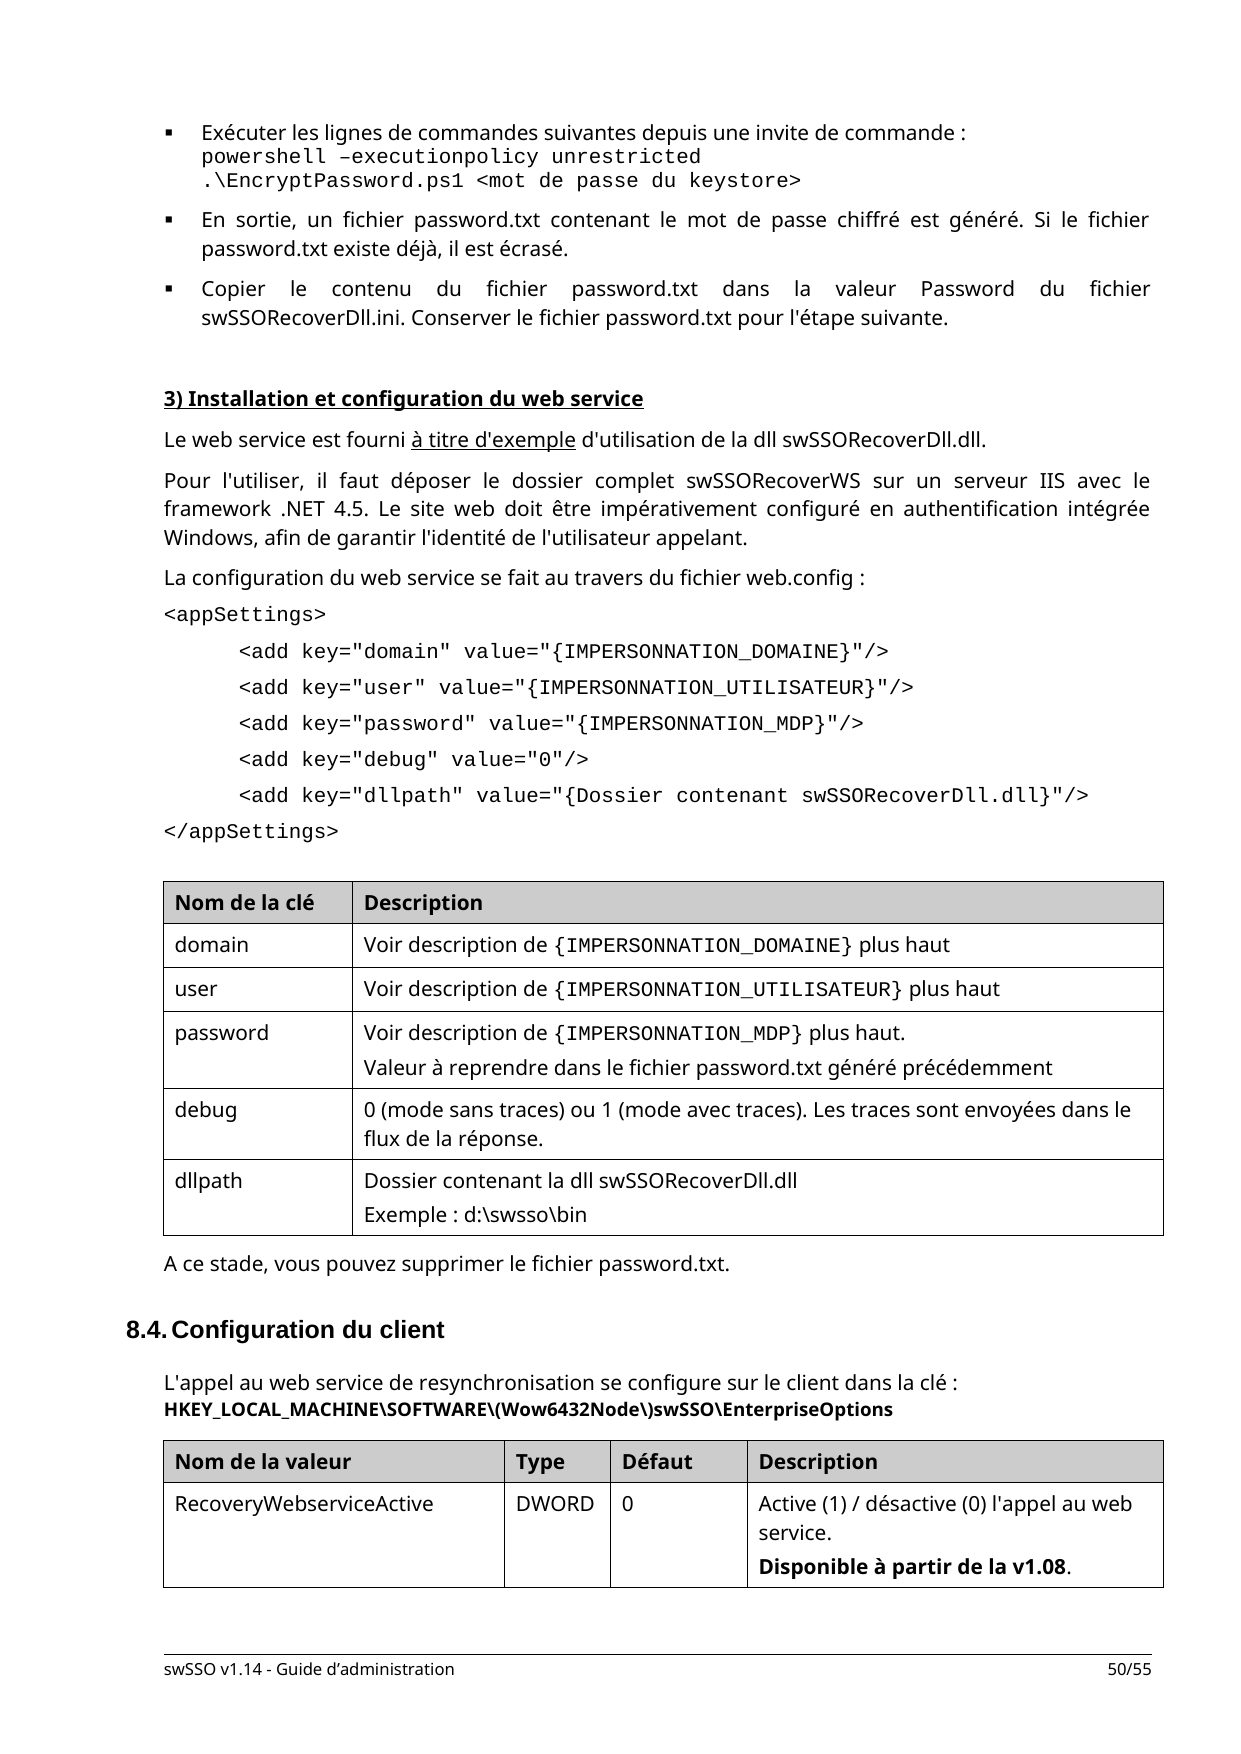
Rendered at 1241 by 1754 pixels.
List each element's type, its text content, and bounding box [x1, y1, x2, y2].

table_cell Voir description de {IMPERSONNATION_MDP} plus haut. Valeur à reprendre dans le fichier password.txt généré précédemment [353, 1012, 1163, 1088]
table_cell dllpath [164, 1160, 352, 1235]
table_cell RecoveryWebserviceActive [164, 1483, 504, 1587]
table_cell Voir description de {IMPERSONNATION_DOMAINE} plus haut [353, 924, 1163, 967]
text Pour l'utiliser, il faut déposer le dossier complet swSSORecoverWS sur un serveur IIS avec le framework .NET 4.5. Le site web doit être impérativement configuré en authentification intégrée Windows, afin de garantir l'identité de l'utilisateur appelant. [164, 466, 1152, 551]
text <add key="debug" value="0"/> [164, 749, 1152, 773]
table_cell user [164, 968, 352, 1011]
text powershell –executionpolicy unrestricted [201, 147, 1152, 170]
table_header Nom de la valeur [164, 1441, 504, 1482]
table_cell DWORD [505, 1483, 610, 1587]
table_cell 0 [611, 1483, 747, 1587]
text <add key="dllpath" value="{Dossier contenant swSSORecoverDll.dll}"/> [164, 785, 1152, 809]
text Le web service est fourni à titre d'exemple d'utilisation de la dll swSSORecoverDll.dll. [164, 425, 1152, 453]
table_cell Dossier contenant la dll swSSORecoverDll.dll Exemple : d:\swsso\bin [353, 1160, 1163, 1235]
text A ce stade, vous pouvez supprimer le fichier password.txt. [164, 1249, 1152, 1277]
list Exécuter les lignes de commandes suivantes depuis une invite de commande : [164, 118, 1152, 147]
table_cell debug [164, 1089, 352, 1158]
text <add key="password" value="{IMPERSONNATION_MDP}"/> [164, 713, 1152, 737]
text .\EncryptPassword.ps1 <mot de passe du keystore> [201, 170, 1152, 194]
text L'appel au web service de resynchronisation se configure sur le client dans la clé : HKEY_LOCAL_MACHINE\SOFTWARE\(Wow6432Node\)swSSO\EnterpriseOptions [164, 1368, 1152, 1422]
text 3) Installation et configuration du web service [164, 384, 1152, 412]
table_cell 0 (mode sans traces) ou 1 (mode avec traces). Les traces sont envoyées dans le flux de la réponse. [353, 1089, 1163, 1158]
list En sortie, un fichier password.txt contenant le mot de passe chiffré est généré. Si le fichier password.txt existe déjà, il est écrasé. [164, 206, 1152, 262]
table_cell Active (1) / désactive (0) l'appel au web service. Disponible à partir de la v1.08. [748, 1483, 1163, 1587]
text <add key="domain" value="{IMPERSONNATION_DOMAINE}"/> [164, 641, 1152, 664]
table_cell password [164, 1012, 352, 1088]
table_header Nom de la clé [164, 882, 352, 923]
subtitle Configuration du client [126, 1314, 1152, 1343]
table_header Défaut [611, 1441, 747, 1482]
table_cell domain [164, 924, 352, 967]
table_header Description [353, 882, 1163, 923]
table_header Type [505, 1441, 610, 1482]
table_cell Voir description de {IMPERSONNATION_UTILISATEUR} plus haut [353, 968, 1163, 1011]
text <add key="user" value="{IMPERSONNATION_UTILISATEUR}"/> [164, 677, 1152, 700]
list Copier le contenu du fichier password.txt dans la valeur Password du fichier swSSORecoverDll.ini. Conserver le fichier password.txt pour l'étape suivante. [164, 274, 1152, 331]
text La configuration du web service se fait au travers du fichier web.config : [164, 563, 1152, 592]
text </appSettings> [164, 821, 1152, 845]
text <appSettings> [164, 604, 1152, 628]
table_header Description [748, 1441, 1163, 1482]
